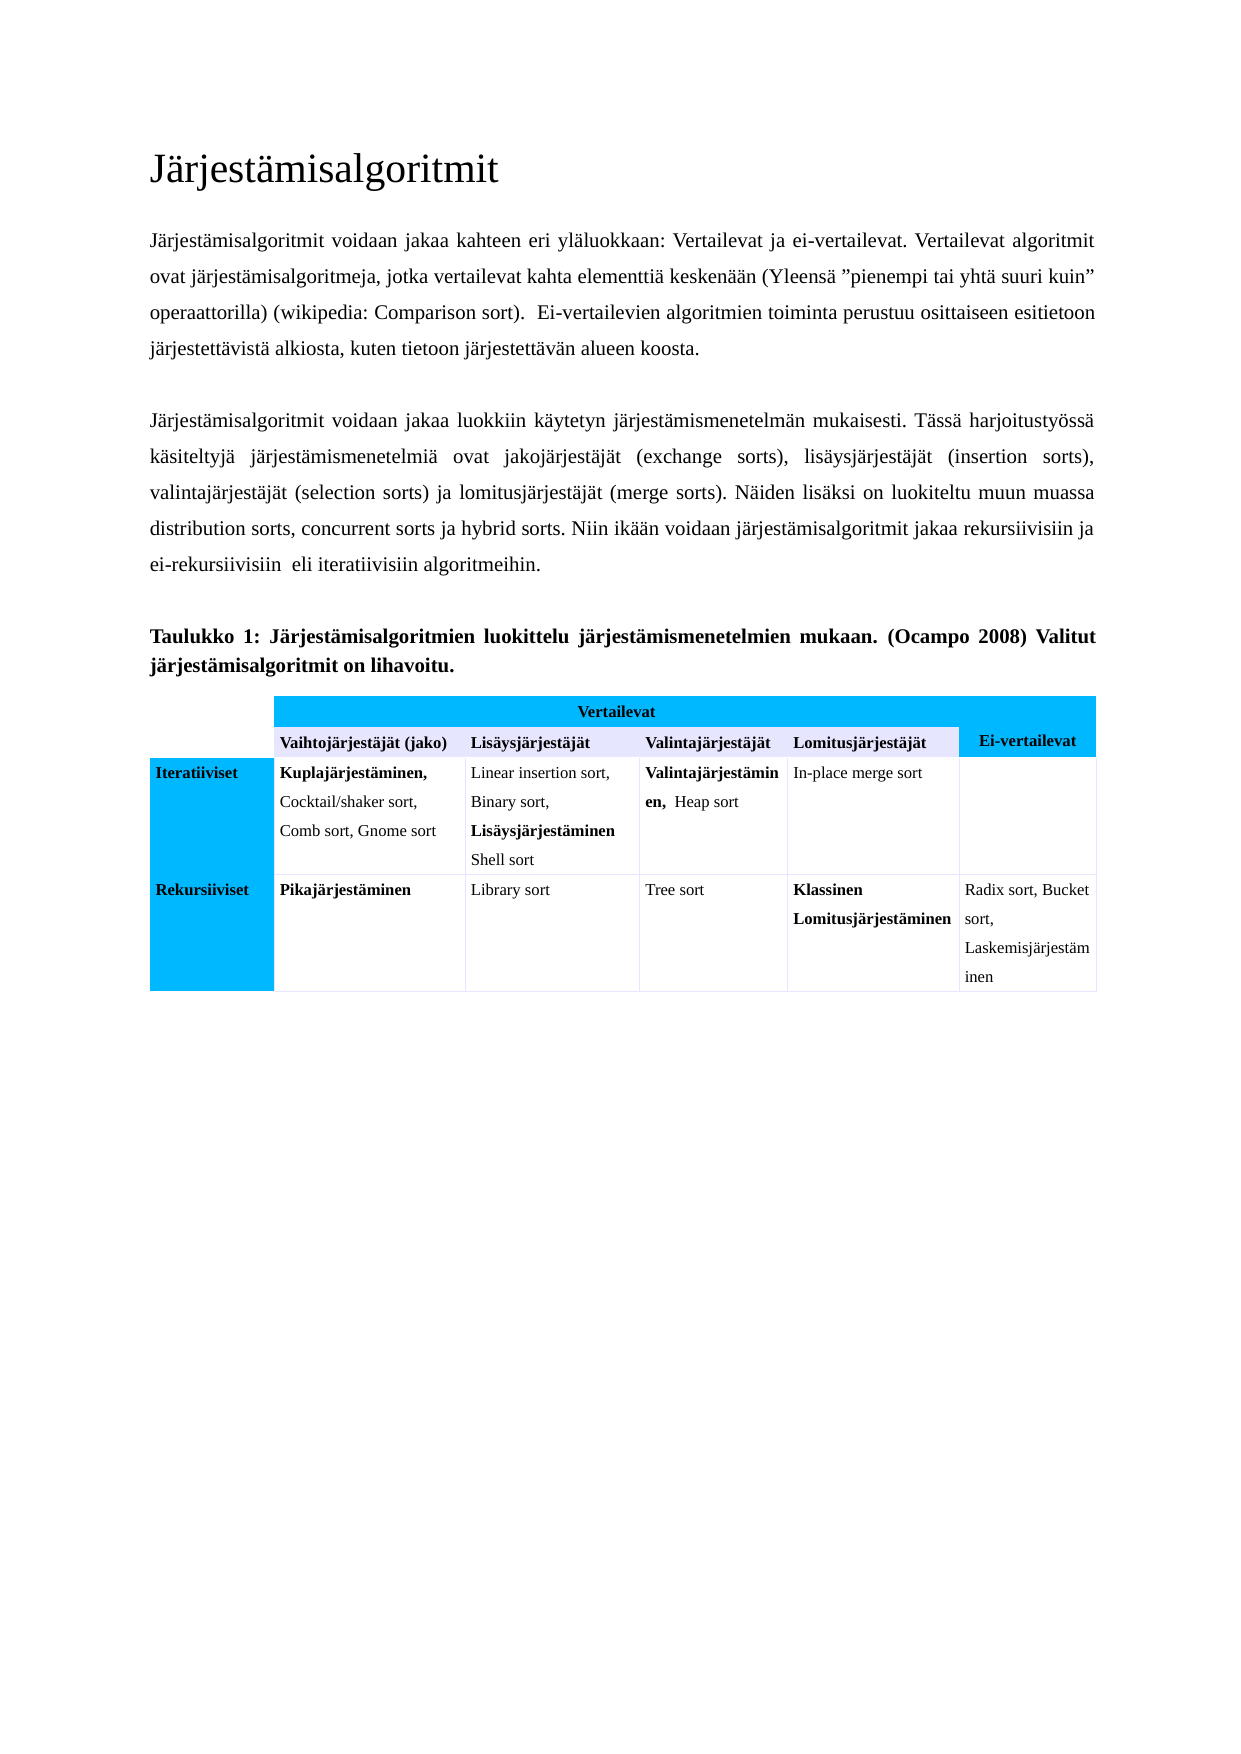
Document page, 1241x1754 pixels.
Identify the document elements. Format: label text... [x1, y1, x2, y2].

table_header Vertailevat [274, 696, 959, 727]
table_cell Lomitusjärjestäjät [787, 727, 959, 757]
table_cell Pikajärjestäminen [275, 875, 465, 991]
table_cell Rekursiiviset [150, 874, 274, 991]
table_header [150, 696, 274, 727]
table_cell Radix sort, Bucket sort, Laskemisjärjestäminen [960, 875, 1096, 991]
table_cell Valintajärjestäjät [639, 727, 787, 757]
table_header Ei-vertailevat [959, 696, 1096, 757]
text Järjestämisalgoritmit voidaan jakaa kahteen eri yläluokkaan: Vertailevat ja ei-vertailevat. Vertailevat algoritmit ovat järjestämisalgoritmeja, jotka vertailevat kahta elementtiä keskenään (Yleensä ”pienempi tai yhtä suuri kuin” operaattorilla) (wikipedia: Comparison sort). Ei-vertailevien algoritmien toiminta perustuu osittaiseen esitietoon järjestettävistä alkiosta, kuten tietoon järjestettävän alueen koosta. [149, 227, 1096, 360]
text Järjestämisalgoritmit voidaan jakaa luokkiin käytetyn järjestämismenetelmän mukaisesti. Tässä harjoitustyössä käsiteltyjä järjestämismenetelmiä ovat jakojärjestäjät (exchange sorts), lisäysjärjestäjät (insertion sorts), valintajärjestäjät (selection sorts) ja lomitusjärjestäjät (merge sorts). Näiden lisäksi on luokiteltu muun muassa distribution sorts, concurrent sorts ja hybrid sorts. Niin ikään voidaan järjestämisalgoritmit jakaa rekursiivisiin ja ei-rekursiivisiin eli iteratiivisiin algoritmeihin. [149, 408, 1096, 576]
table_cell Klassinen Lomitusjärjestäminen [788, 875, 959, 991]
table_cell Linear insertion sort, Binary sort, Lisäysjärjestäminen Shell sort [466, 758, 639, 874]
table_cell Lisäysjärjestäjät [465, 727, 639, 757]
text Taulukko 1: Järjestämisalgoritmien luokittelu järjestämismenetelmien mukaan. (Ocampo 2008)⁠ Valitut järjestämisalgoritmit on lihavoitu. [149, 624, 1096, 677]
table_cell Iteratiiviset [150, 758, 274, 874]
table_cell Library sort [466, 875, 639, 991]
table_cell Vaihtojärjestäjät (jako) [274, 727, 465, 757]
subtitle Järjestämisalgoritmit [149, 143, 1096, 191]
table_cell In-place merge sort [788, 758, 959, 874]
table_cell Valintajärjestäminen, Heap sort [640, 758, 787, 874]
table_cell [150, 727, 274, 757]
table_cell Kuplajärjestäminen, Cocktail/shaker sort, Comb sort, Gnome sort [275, 758, 465, 874]
table_cell Tree sort [640, 875, 787, 991]
table_cell [960, 758, 1096, 874]
